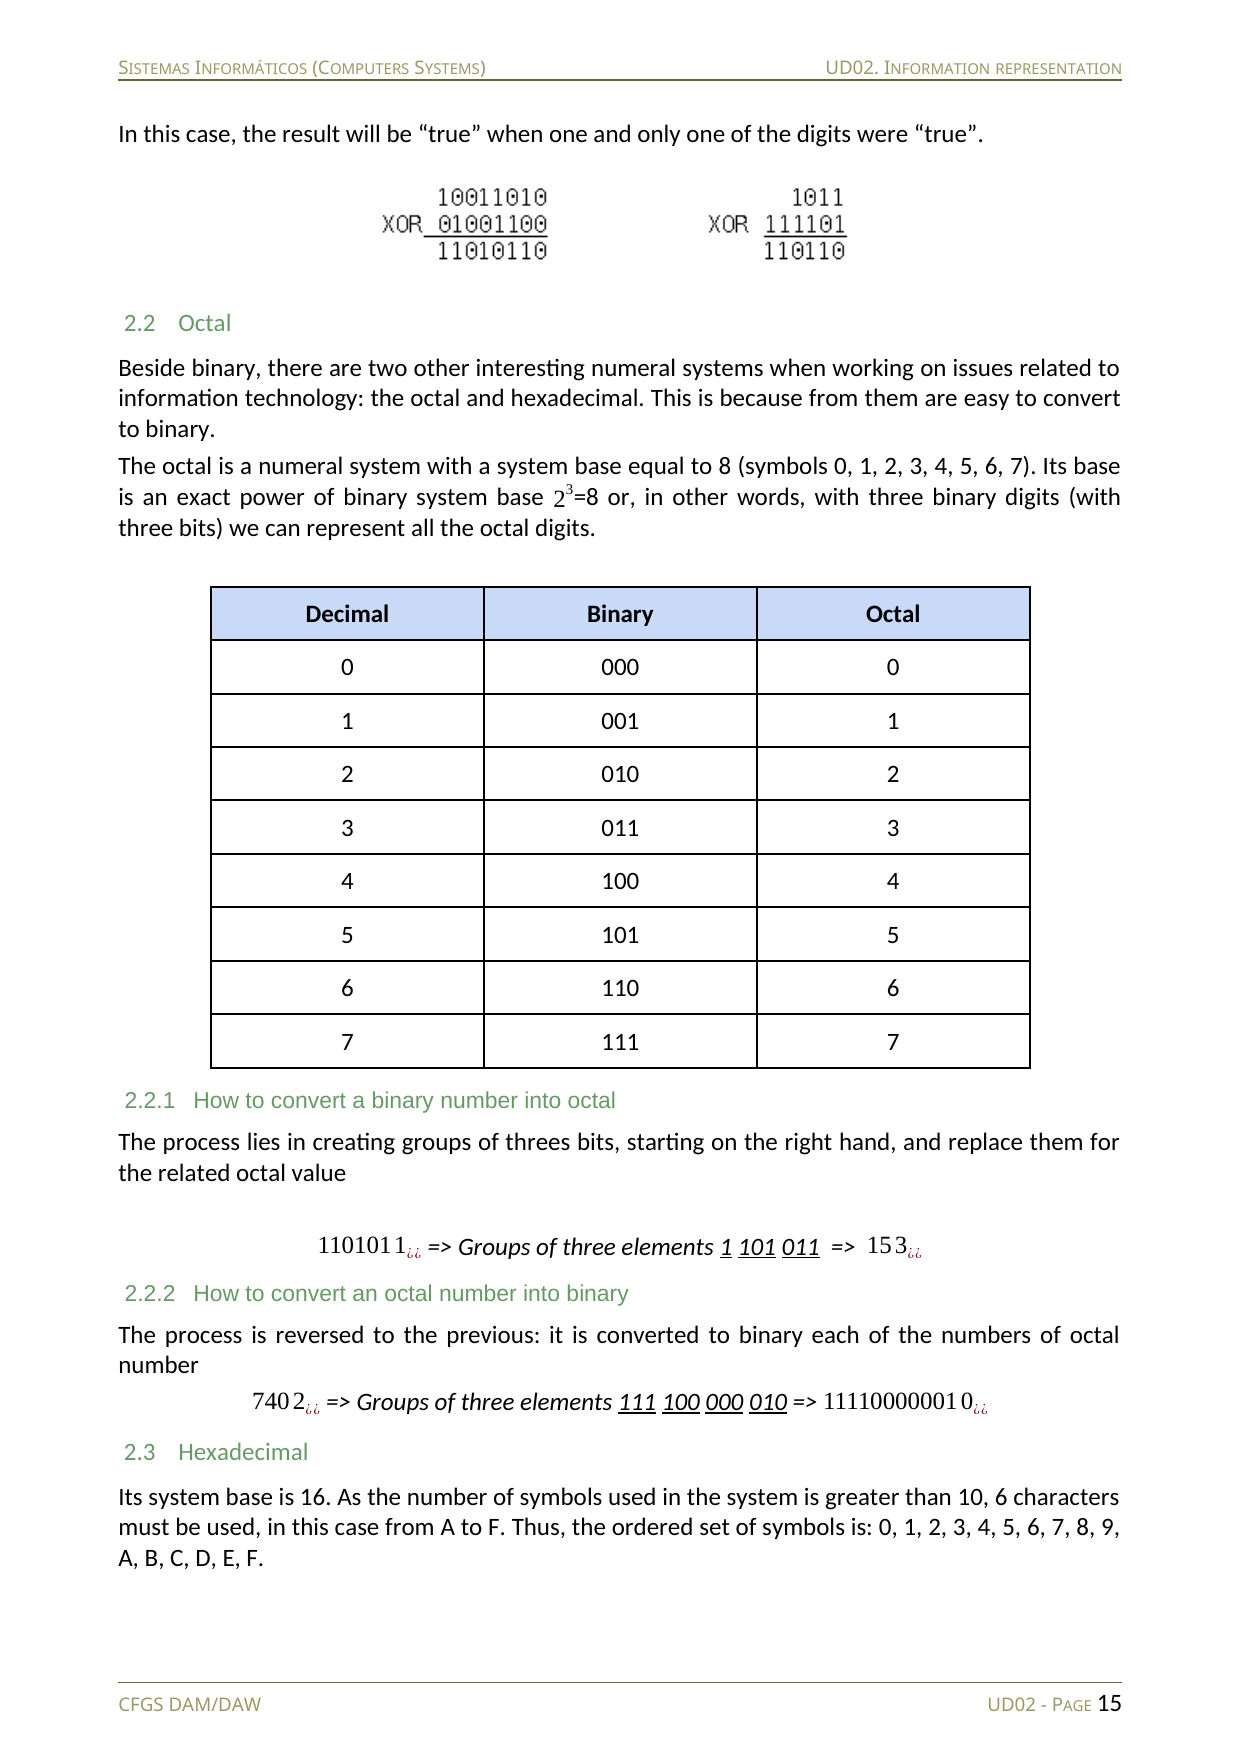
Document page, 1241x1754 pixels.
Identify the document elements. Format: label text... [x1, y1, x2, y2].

table_cell 1 [758, 695, 1029, 746]
table_cell 011 [485, 801, 756, 853]
text => Groups of three elements 111 100 000 010 => [118, 1386, 1122, 1417]
text In this case, the result will be “true” when one and only one of the digits were “true”. [118, 118, 1122, 148]
table_cell 2 [758, 748, 1029, 799]
table_cell 5 [758, 908, 1029, 960]
table_cell 000 [485, 641, 756, 692]
table_cell 1 [212, 695, 483, 746]
table_cell 4 [212, 855, 483, 906]
table_cell 5 [212, 908, 483, 960]
table_header Octal [758, 588, 1029, 639]
table_cell 7 [212, 1015, 483, 1067]
table_cell 010 [485, 748, 756, 799]
table_header Decimal [212, 588, 483, 639]
subtitle Octal [118, 307, 1122, 337]
subtitle Hexadecimal [118, 1436, 1122, 1466]
table_cell 101 [485, 908, 756, 960]
table_cell 4 [758, 855, 1029, 906]
table_cell 0 [212, 641, 483, 692]
text The process lies in creating groups of threes bits, starting on the right hand, and replace them for the related octal value [118, 1126, 1122, 1187]
table_cell 0 [758, 641, 1029, 692]
table_cell 100 [485, 855, 756, 906]
table_cell 3 [758, 801, 1029, 853]
table_cell 111 [485, 1015, 756, 1067]
table_cell 6 [212, 962, 483, 1013]
text Its system base is 16. As the number of symbols used in the system is greater than 10, 6 characters must be used, in this case from A to F. Thus, the ordered set of symbols is: 0, 1, 2, 3, 4, 5, 6, 7, 8, 9, A, B, C, D, E, F. [118, 1481, 1122, 1573]
table_cell 3 [212, 801, 483, 853]
subtitle How to convert an octal number into binary [118, 1280, 1122, 1306]
text The process is reversed to the previous: it is converted to binary each of the numbers of octal number [118, 1319, 1122, 1380]
text Beside binary, there are two other interesting numeral systems when working on issues related to information technology: the octal and hexadecimal. This is because from them are easy to convert to binary. [118, 352, 1122, 443]
table_cell 2 [212, 748, 483, 799]
table_header Binary [485, 588, 756, 639]
table_cell 6 [758, 962, 1029, 1013]
subtitle How to convert a binary number into octal [118, 1087, 1122, 1114]
table_cell 110 [485, 962, 756, 1013]
text The octal is a numeral system with a system base equal to 8 (symbols 0, 1, 2, 3, 4, 5, 6, 7). Its base is an exact power of binary system base =8 or, in other words, with three binary digits (with three bits) we can represent all the octal digits. [118, 450, 1122, 542]
table_cell 001 [485, 695, 756, 746]
table_cell 7 [758, 1015, 1029, 1067]
picture [367, 155, 874, 288]
text => Groups of three elements 1 101 011 => [118, 1231, 1122, 1261]
